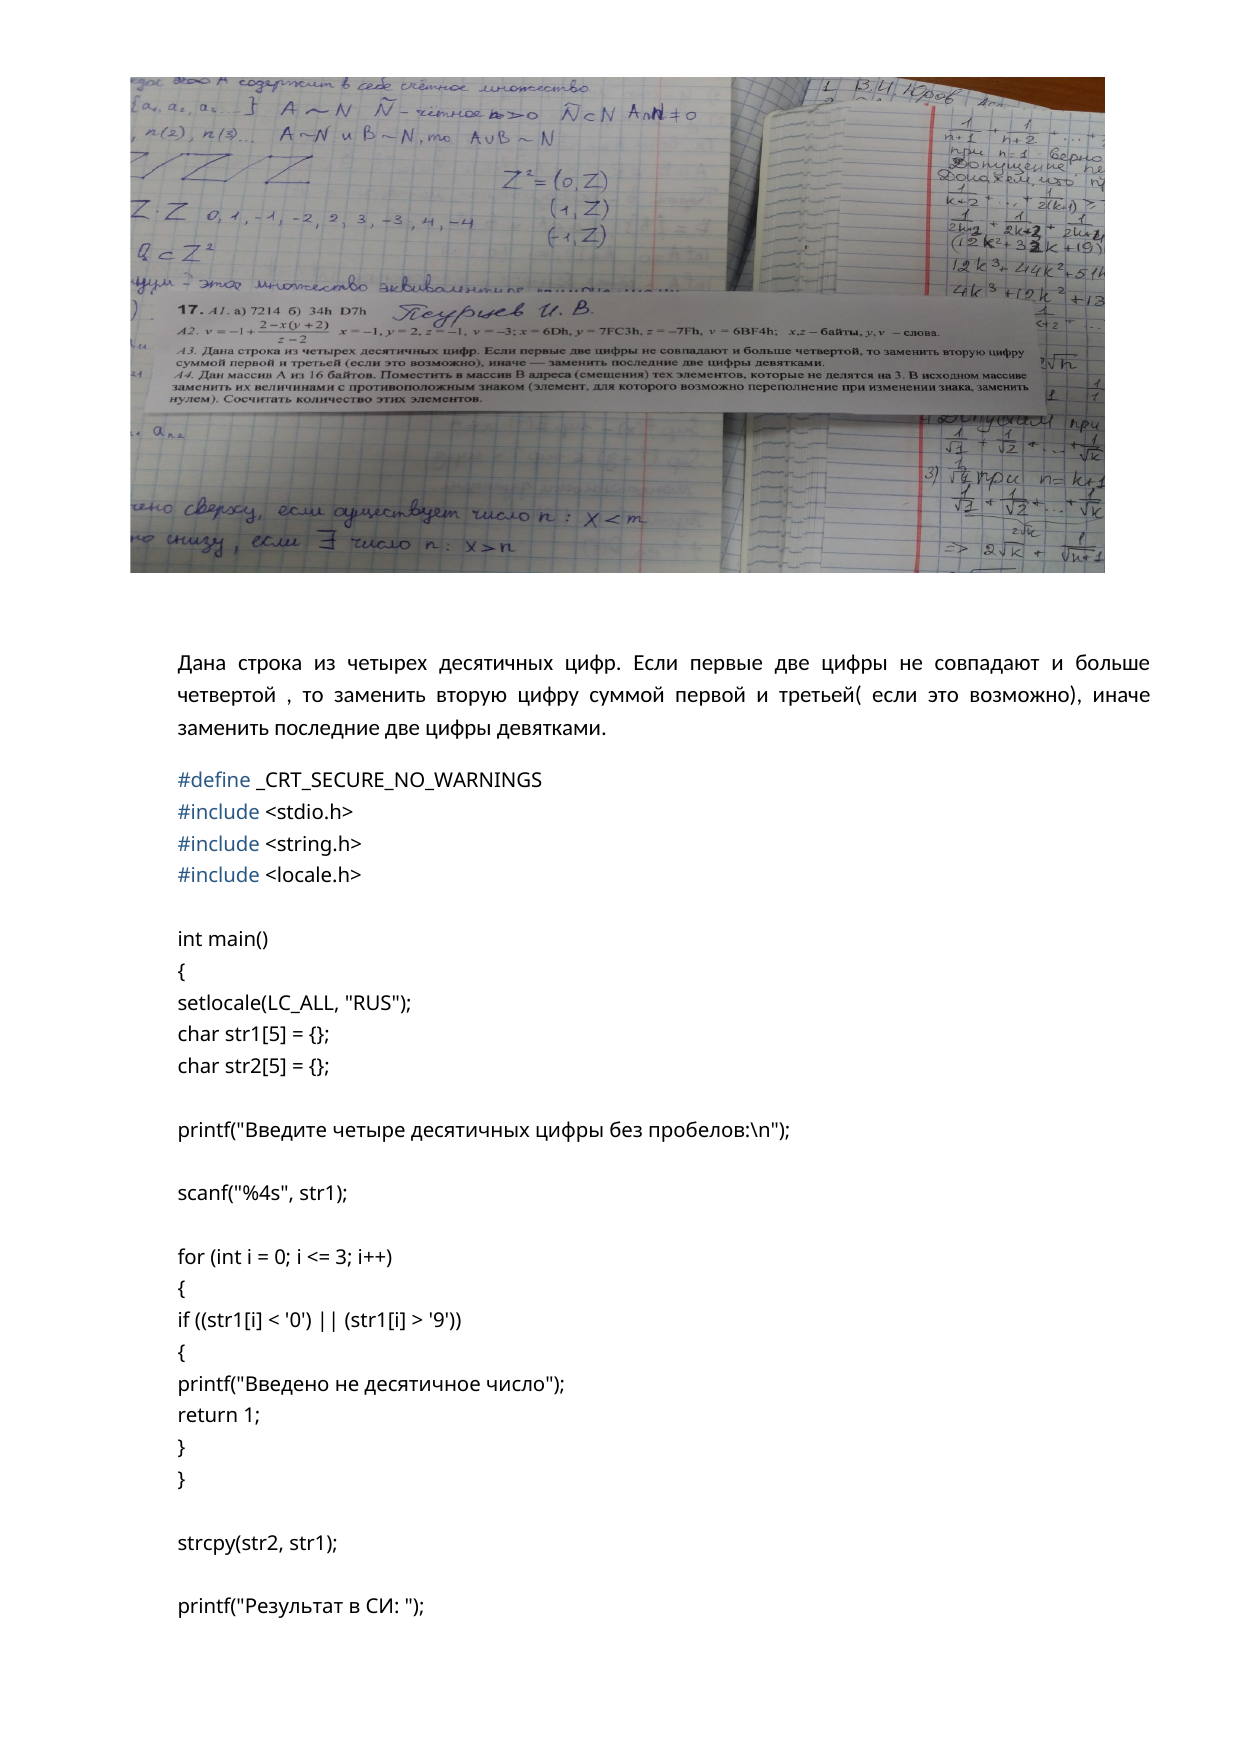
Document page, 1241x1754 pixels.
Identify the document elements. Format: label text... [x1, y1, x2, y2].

picture [130, 77, 1105, 573]
text #define _CRT_SECURE_NO_WARNINGS #include <stdio.h> #include <string.h> #include <locale.h> int main() { setlocale(LC_ALL, "RUS"); char str1[5] = {}; char str2[5] = {}; printf("Введите четыре десятичных цифры без пробелов:\n"); scanf("%4s", str1); for (int i = 0; i <= 3; i++) { if ((str1[i] < '0') || (str1[i] > '9')) { printf("Введено не десятичное число"); return 1; } } strcpy(str2, str1); printf("Результат в СИ: "); [177, 766, 1152, 1619]
text Дана строка из четырех десятичных цифр. Если первые две цифры не совпадают и больше четвертой , то заменить вторую цифру суммой первой и третьей( если это возможно), иначе заменить последние две цифры девятками. [177, 648, 1152, 741]
